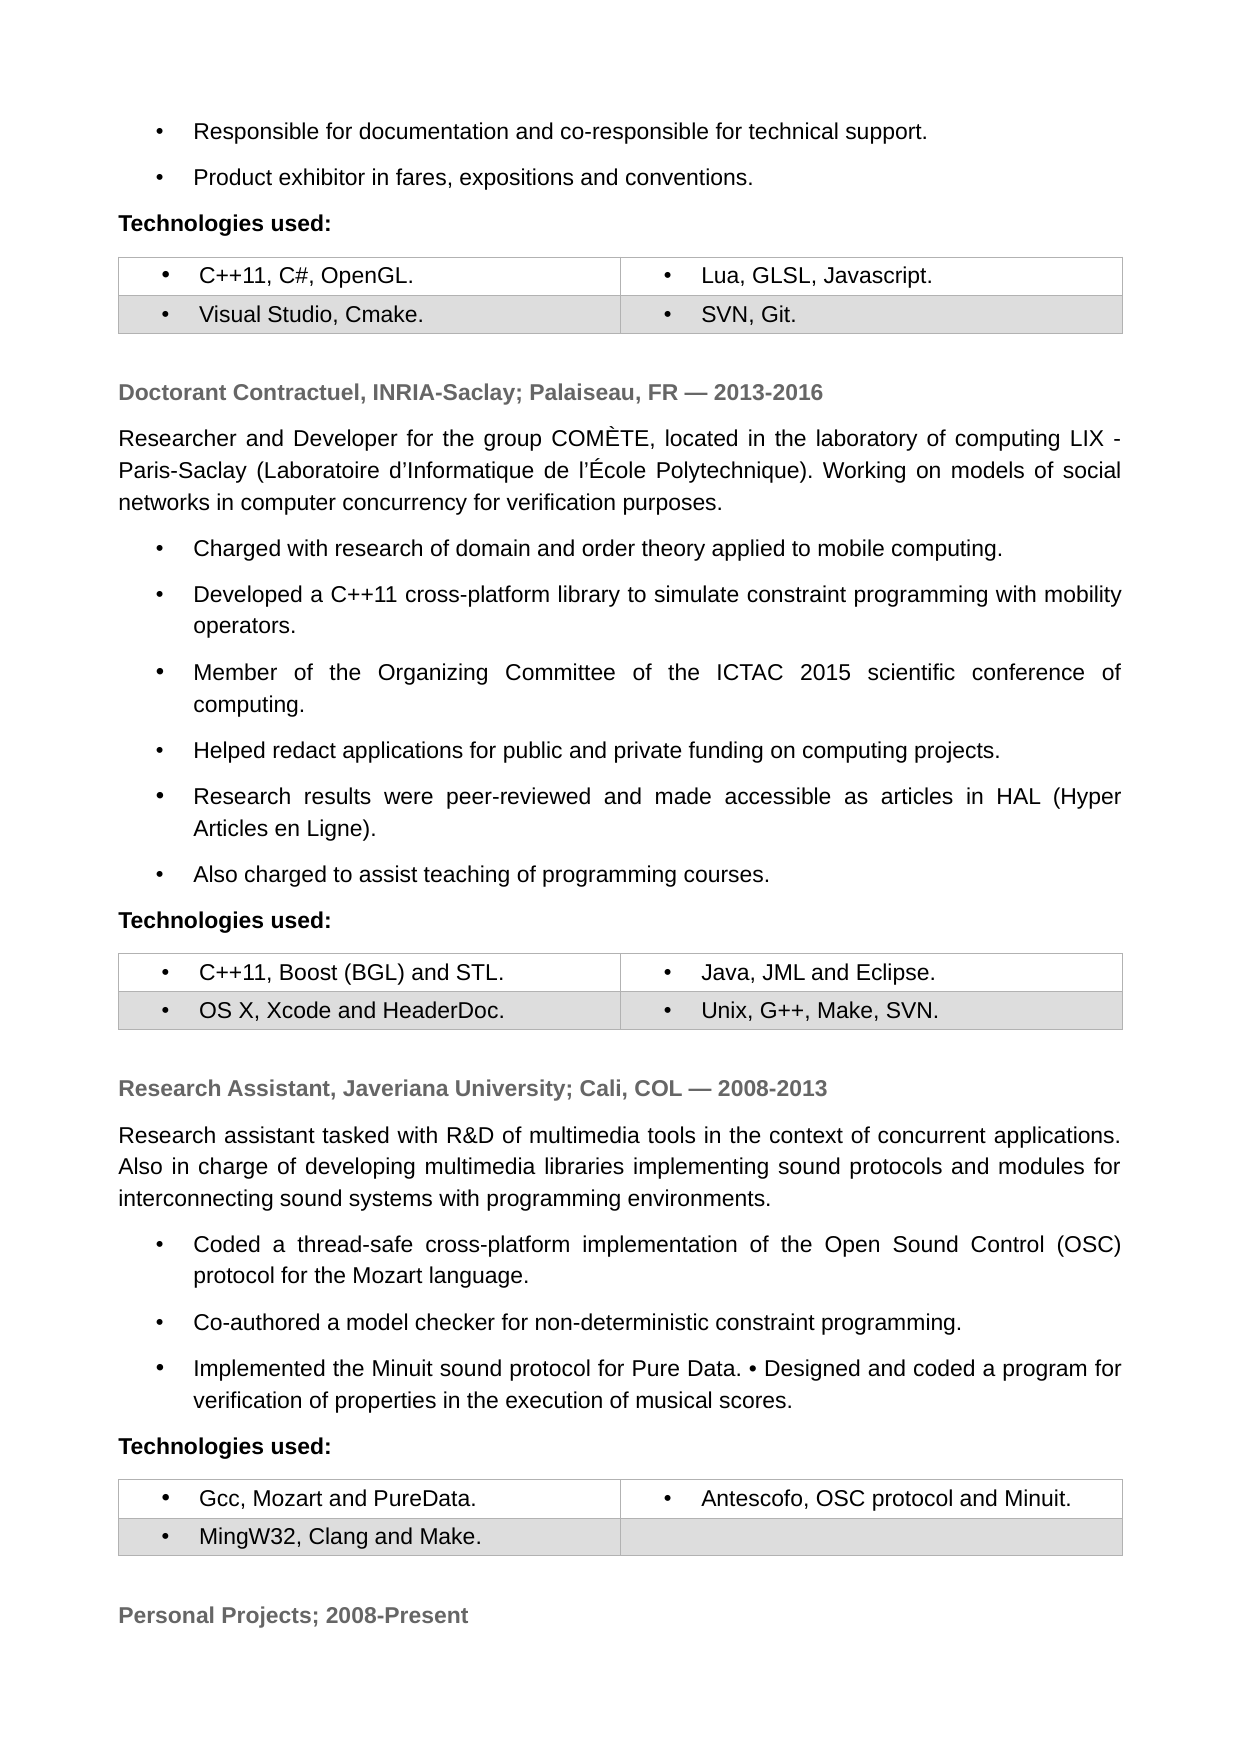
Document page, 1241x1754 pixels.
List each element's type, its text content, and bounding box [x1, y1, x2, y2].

table_header Lua, GLSL, Javascript. [621, 258, 1122, 295]
list Coded a thread-safe cross-platform implementation of the Open Sound Control (OSC) protocol for the Mozart language. [156, 1231, 1122, 1289]
text Researcher and Developer for the group COMÈTE, located in the laboratory of computing LIX - Paris-Saclay (Laboratoire d’Informatique de l’École Polytechnique). Working on models of social networks in computer concurrency for verification purposes. [118, 425, 1122, 515]
text Research assistant tasked with R&D of multimedia tools in the context of concurrent applications. Also in charge of developing multimedia libraries implementing sound protocols and modules for interconnecting sound systems with programming environments. [118, 1122, 1122, 1211]
table_header C++11, Boost (BGL) and STL. [119, 954, 620, 991]
text Personal Projects; 2008-Present [118, 1602, 1122, 1628]
table_cell [621, 1519, 1122, 1555]
list Research results were peer-reviewed and made accessible as articles in HAL (Hyper Articles en Ligne). [156, 783, 1122, 841]
text Doctorant Contractuel, INRIA-Saclay; Palaiseau, FR — 2013-2016 [118, 379, 1122, 406]
table_header Gcc, Mozart and PureData. [119, 1480, 620, 1517]
text Technologies used: [118, 210, 1122, 237]
table_header Java, JML and Eclipse. [621, 954, 1122, 991]
table_cell Unix, G++, Make, SVN. [621, 992, 1122, 1029]
text Technologies used: [118, 1433, 1122, 1459]
list Responsible for documentation and co-responsible for technical support. [156, 118, 1122, 144]
list Implemented the Minuit sound protocol for Pure Data. • Designed and coded a program for verification of properties in the execution of musical scores. [156, 1355, 1122, 1413]
table_header C++11, C#, OpenGL. [119, 258, 620, 295]
table_cell MingW32, Clang and Make. [119, 1519, 620, 1555]
list Helped redact applications for public and private funding on computing projects. [156, 737, 1122, 763]
text Technologies used: [118, 907, 1122, 933]
table_cell Visual Studio, Cmake. [119, 296, 620, 333]
list Charged with research of domain and order theory applied to mobile computing. [156, 534, 1122, 561]
list Product exhibitor in fares, expositions and conventions. [156, 164, 1122, 191]
list Member of the Organizing Committee of the ICTAC 2015 scientific conference of computing. [156, 658, 1122, 717]
list Also charged to assist teaching of programming courses. [156, 861, 1122, 887]
table_header Antescofo, OSC protocol and Minuit. [621, 1480, 1122, 1517]
table_cell OS X, Xcode and HeaderDoc. [119, 992, 620, 1029]
list Co-authored a model checker for non-deterministic constraint programming. [156, 1308, 1122, 1335]
table_cell SVN, Git. [621, 296, 1122, 333]
list Developed a C++11 cross-platform library to simulate constraint programming with mobility operators. [156, 581, 1122, 639]
text Research Assistant, Javeriana University; Cali, COL — 2008-2013 [118, 1075, 1122, 1102]
